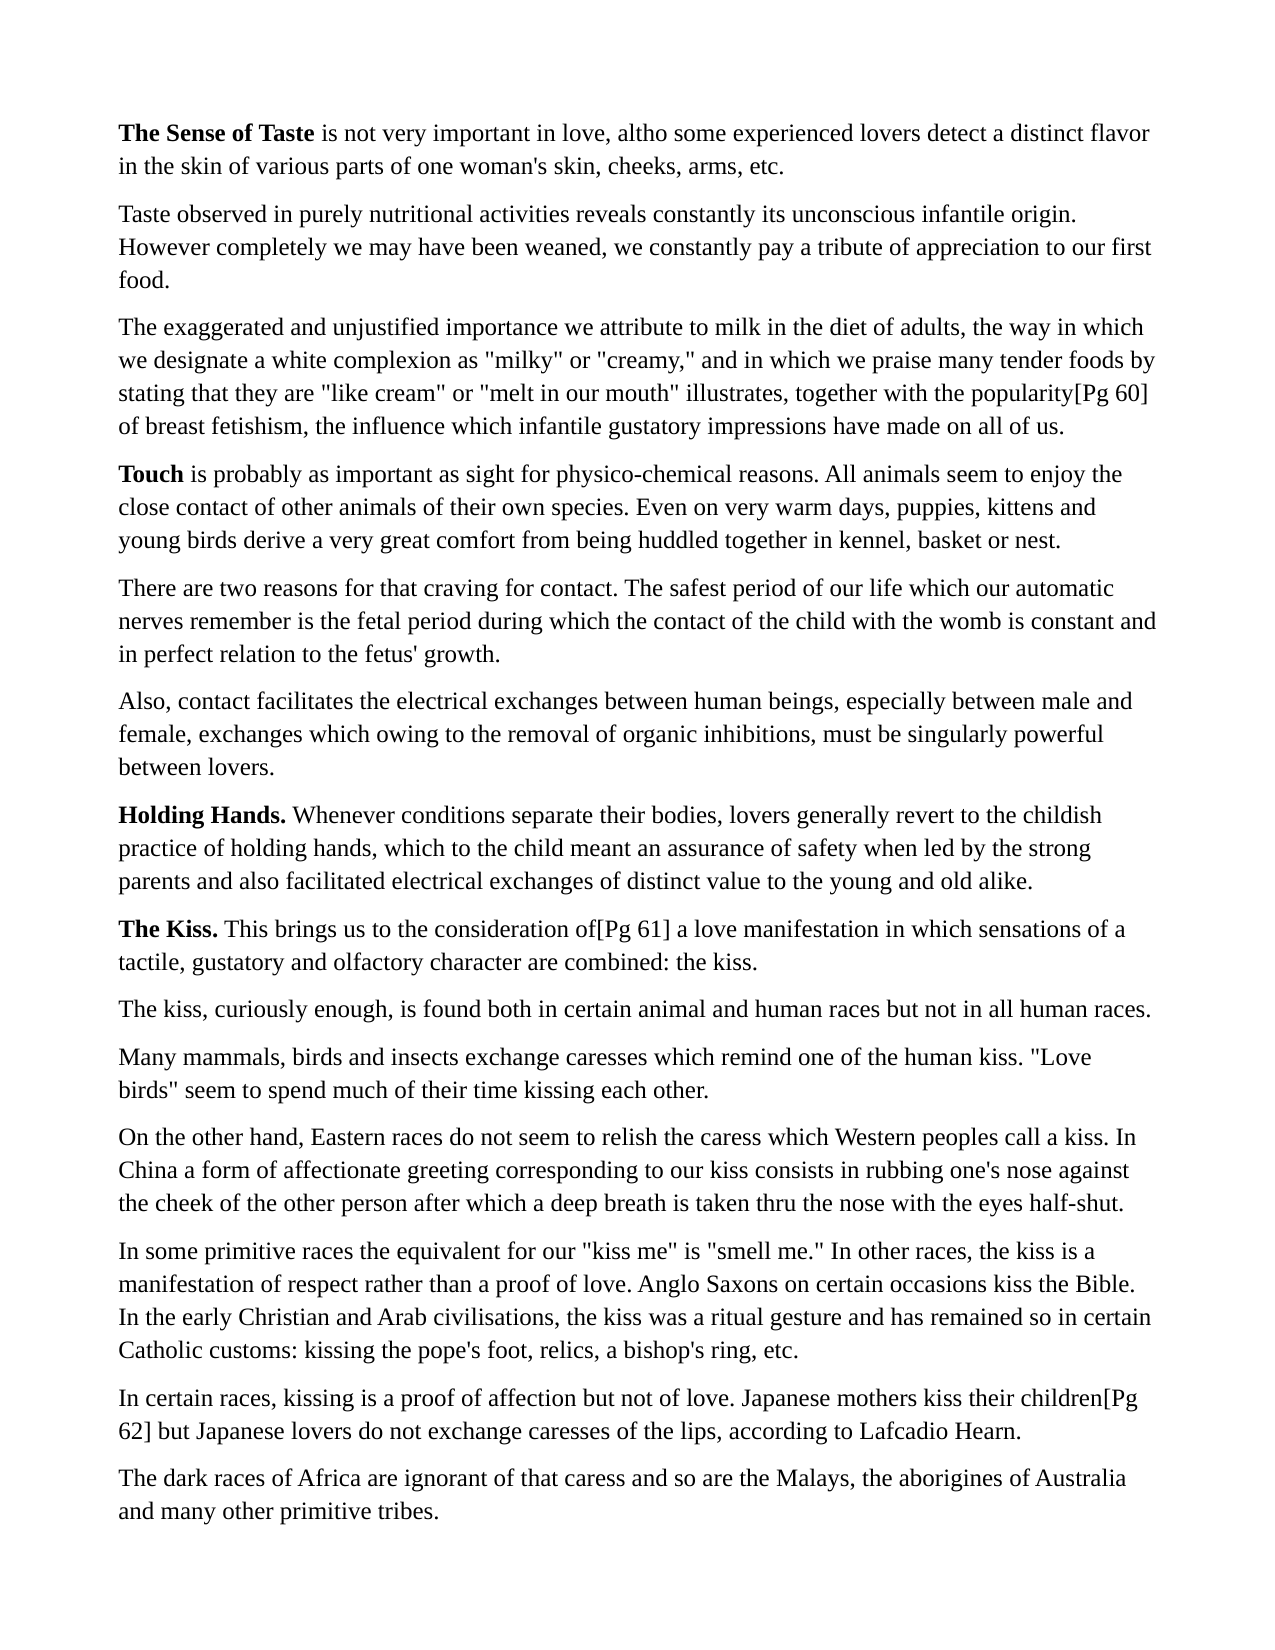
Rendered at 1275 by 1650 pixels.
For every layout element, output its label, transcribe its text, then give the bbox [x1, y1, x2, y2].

text Holding Hands. Whenever conditions separate their bodies, lovers generally revert to the childish practice of holding hands, which to the child meant an assurance of safety when led by the strong parents and also facilitated electrical exchanges of distinct value to the young and old alike. [118, 800, 1157, 895]
text The kiss, curiously enough, is found both in certain animal and human races but not in all human races. [118, 994, 1157, 1023]
text Also, contact facilitates the electrical exchanges between human beings, especially between male and female, exchanges which owing to the removal of organic inhibitions, must be singularly powerful between lovers. [118, 686, 1157, 781]
text The exaggerated and unjustified importance we attribute to milk in the diet of adults, the way in which we designate a white complexion as "milky" or "creamy," and in which we praise many tender foods by stating that they are "like cream" or "melt in our mouth" illustrates, together with the popularity[Pg 60] of breast fetishism, the influence which infantile gustatory impressions have made on all of us. [118, 312, 1157, 440]
text In some primitive races the equivalent for our "kiss me" is "smell me." In other races, the kiss is a manifestation of respect rather than a proof of love. Anglo Saxons on certain occasions kiss the Bible. In the early Christian and Arab civilisations, the kiss was a ritual gesture and has remained so in certain Catholic customs: kissing the pope's foot, relics, a bishop's ring, etc. [118, 1236, 1157, 1364]
text The Sense of Taste is not very important in love, altho some experienced lovers detect a distinct flavor in the skin of various parts of one woman's skin, cheeks, arms, etc. [118, 118, 1157, 180]
text Touch is probably as important as sight for physico-chemical reasons. All animals seem to enjoy the close contact of other animals of their own species. Even on very warm days, puppies, kittens and young birds derive a very great comfort from being huddled together in kennel, basket or nest. [118, 459, 1157, 554]
text Taste observed in purely nutritional activities reveals constantly its unconscious infantile origin. However completely we may have been weaned, we constantly pay a tribute of appreciation to our first food. [118, 199, 1157, 293]
text The Kiss. This brings us to the consideration of[Pg 61] a love manifestation in which sensations of a tactile, gustatory and olfactory character are combined: the kiss. [118, 914, 1157, 975]
text The dark races of Africa are ignorant of that caress and so are the Malays, the aborigines of Australia and many other primitive tribes. [118, 1463, 1157, 1525]
text In certain races, kissing is a proof of affection but not of love. Japanese mothers kiss their children[Pg 62] but Japanese lovers do not exchange caresses of the lips, according to Lafcadio Hearn. [118, 1383, 1157, 1444]
text Many mammals, birds and insects exchange caresses which remind one of the human kiss. "Love birds" seem to spend much of their time kissing each other. [118, 1042, 1157, 1104]
text There are two reasons for that craving for contact. The safest period of our life which our automatic nerves remember is the fetal period during which the contact of the child with the womb is constant and in perfect relation to the fetus' growth. [118, 573, 1157, 667]
text On the other hand, Eastern races do not seem to relish the caress which Western peoples call a kiss. In China a form of affectionate greeting corresponding to our kiss consists in rubbing one's nose against the cheek of the other person after which a deep breath is taken thru the nose with the eyes half-shut. [118, 1122, 1157, 1217]
